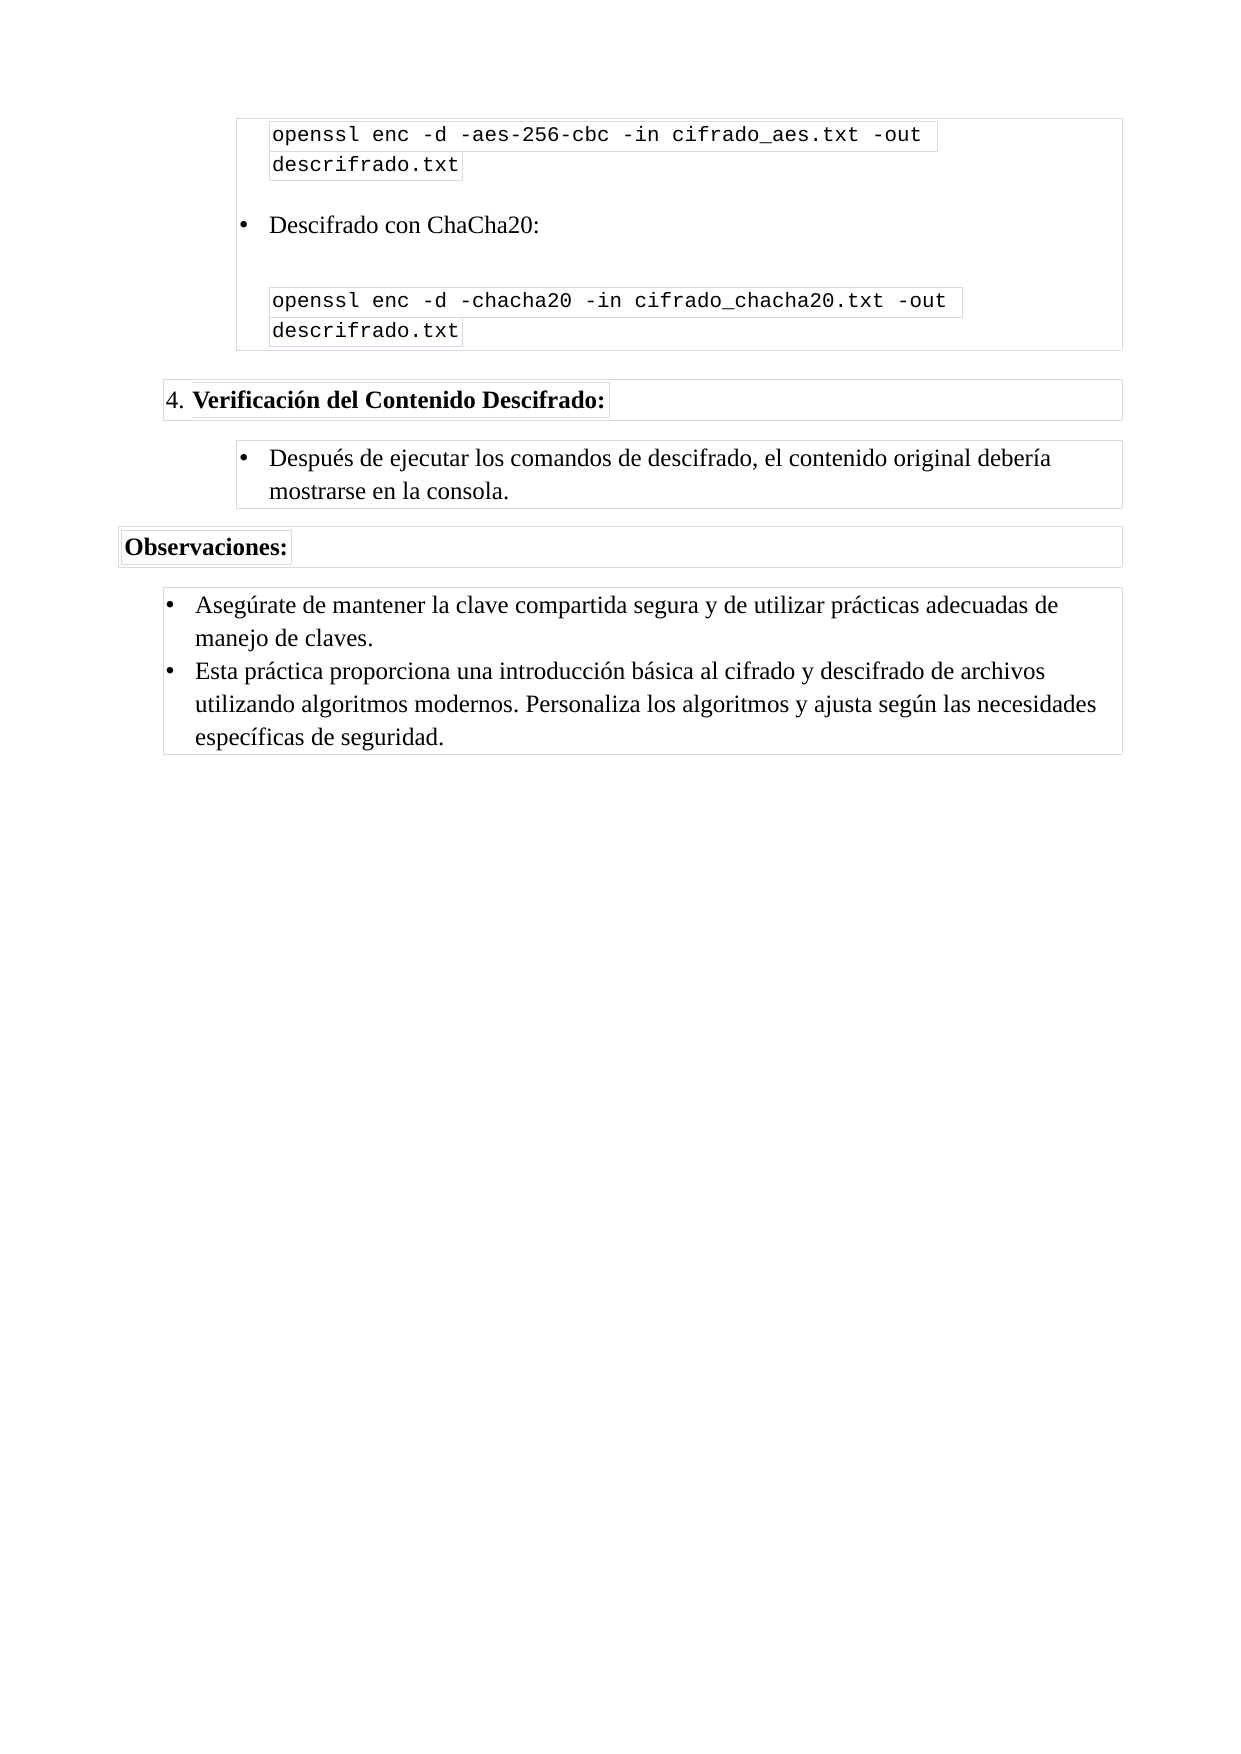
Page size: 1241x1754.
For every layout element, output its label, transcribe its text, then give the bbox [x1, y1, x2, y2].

list Descifrado con ChaCha20: [237, 207, 1122, 239]
list Después de ejecutar los comandos de descifrado, el contenido original debería mostrarse en la consola. [237, 441, 1122, 508]
list Verificación del Contenido Descifrado: [164, 380, 1122, 420]
text Observaciones: [119, 527, 1122, 567]
list openssl enc -d -chacha20 -in cifrado_chacha20.txt -out descrifrado.txt [237, 284, 1122, 350]
list openssl enc -d -aes-256-cbc -in cifrado_aes.txt -out descrifrado.txt [237, 119, 1122, 181]
list Esta práctica proporciona una introducción básica al cifrado y descifrado de archivos utilizando algoritmos modernos. Personaliza los algoritmos y ajusta según las necesidades específicas de seguridad. [164, 653, 1122, 754]
list Asegúrate de mantener la clave compartida segura y de utilizar prácticas adecuadas de manejo de claves. [164, 588, 1122, 652]
